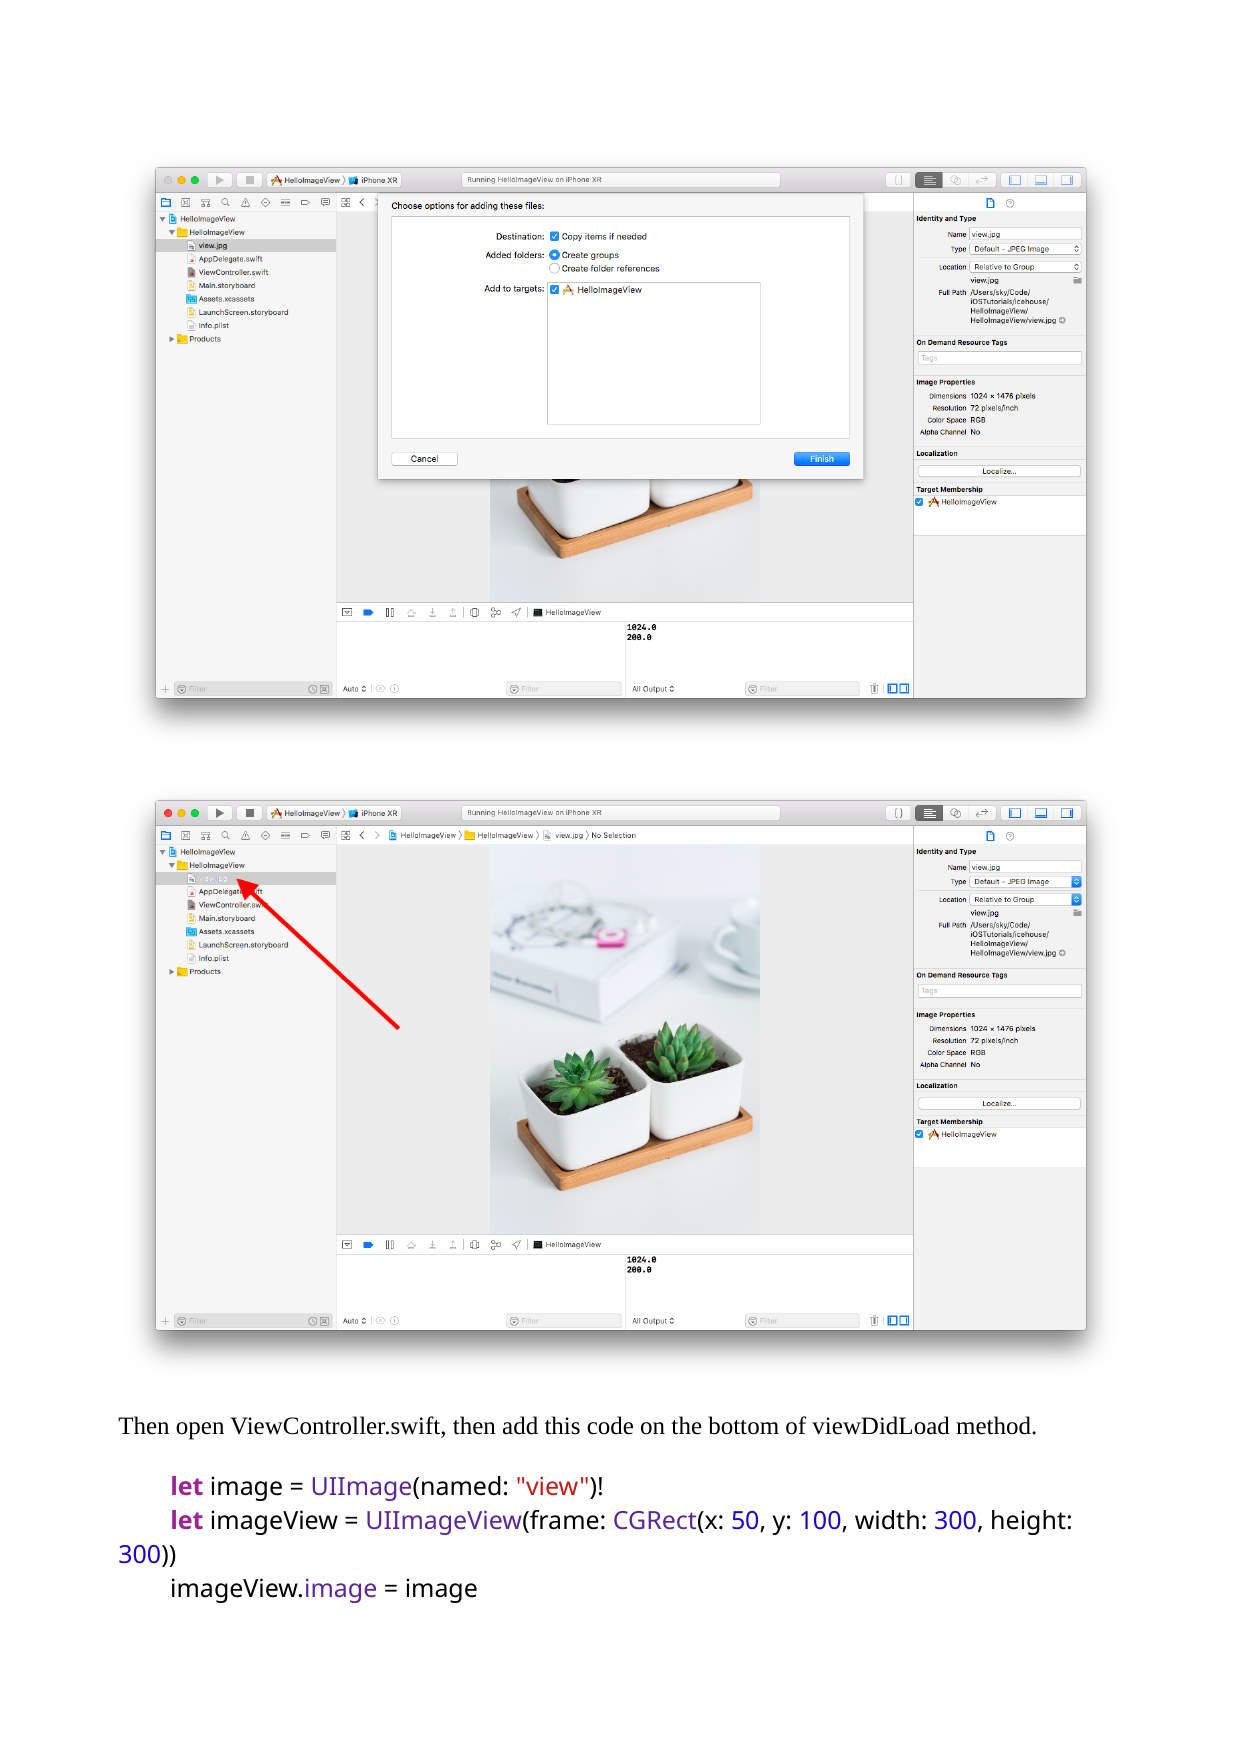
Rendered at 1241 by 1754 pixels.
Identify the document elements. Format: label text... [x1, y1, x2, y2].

text let imageView = UIImageView(frame: CGRect(x: 50, y: 100, width: 300, height: 300)) [118, 1503, 1122, 1571]
text imageView.image = image [118, 1571, 1122, 1605]
text let image = UIImage(named: "view")! [118, 1469, 1122, 1503]
picture [118, 779, 1123, 1383]
text Then open ViewController.swift, then add this code on the bottom of viewDidLoad method. [118, 1411, 1122, 1440]
picture [118, 146, 1123, 751]
